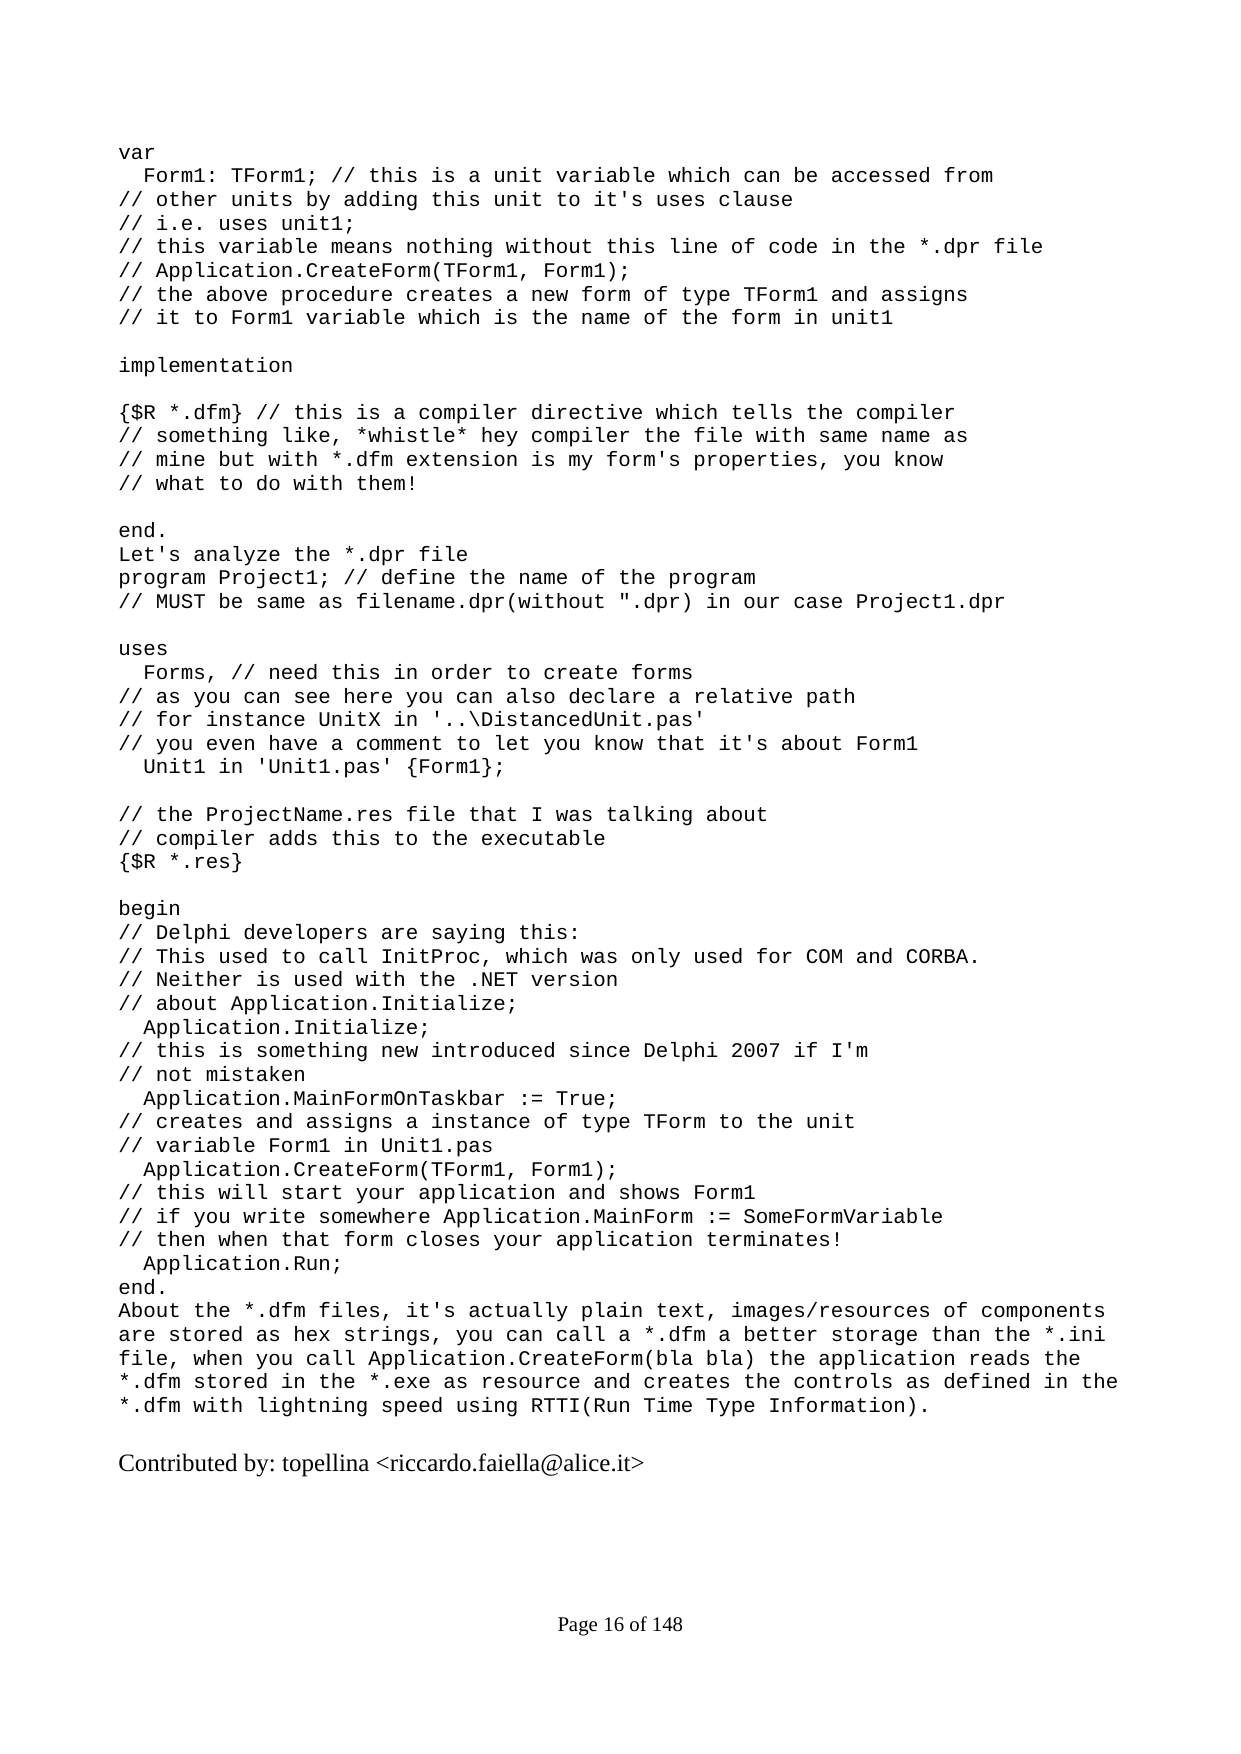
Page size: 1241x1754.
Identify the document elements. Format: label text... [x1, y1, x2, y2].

text // as you can see here you can also declare a relative path [118, 686, 1122, 709]
text // this will start your application and shows Form1 [118, 1182, 1122, 1206]
text Form1: TForm1; // this is a unit variable which can be accessed from [118, 165, 1122, 189]
text // other units by adding this unit to it's uses clause [118, 189, 1122, 213]
text uses [118, 638, 1122, 662]
text // not mistaken [118, 1064, 1122, 1088]
text implementation [118, 354, 1122, 378]
text Application.Initialize; [118, 1017, 1122, 1040]
text // the above procedure creates a new form of type TForm1 and assigns [118, 284, 1122, 307]
text // compiler adds this to the executable [118, 827, 1122, 851]
text // the ProjectName.res file that I was talking about [118, 804, 1122, 827]
text // then when that form closes your application terminates! [118, 1229, 1122, 1253]
text end. [118, 520, 1122, 544]
text program Project1; // define the name of the program [118, 567, 1122, 591]
text Forms, // need this in order to create forms [118, 662, 1122, 686]
text // if you write somewhere Application.MainForm := SomeFormVariable [118, 1206, 1122, 1229]
text Application.Run; [118, 1253, 1122, 1277]
text // variable Form1 in Unit1.pas [118, 1135, 1122, 1158]
text Application.CreateForm(TForm1, Form1); [118, 1158, 1122, 1182]
text // you even have a comment to let you know that it's about Form1 [118, 733, 1122, 757]
text Let's analyze the *.dpr file [118, 544, 1122, 567]
text end. [118, 1277, 1122, 1300]
text Application.MainFormOnTaskbar := True; [118, 1088, 1122, 1111]
text // this variable means nothing without this line of code in the *.dpr file [118, 236, 1122, 260]
text // Neither is used with the .NET version [118, 969, 1122, 993]
text // this is something new introduced since Delphi 2007 if I'm [118, 1040, 1122, 1064]
text // about Application.Initialize; [118, 993, 1122, 1017]
text // This used to call InitProc, which was only used for COM and CORBA. [118, 946, 1122, 969]
text // something like, *whistle* hey compiler the file with same name as [118, 426, 1122, 449]
text {$R *.res} [118, 851, 1122, 875]
text // Delphi developers are saying this: [118, 922, 1122, 946]
text {$R *.dfm} // this is a compiler directive which tells the compiler [118, 402, 1122, 426]
text begin [118, 898, 1122, 922]
text // creates and assigns a instance of type TForm to the unit [118, 1111, 1122, 1135]
text // what to do with them! [118, 473, 1122, 496]
text // Application.CreateForm(TForm1, Form1); [118, 260, 1122, 284]
text Contributed by: topellina <riccardo.faiella@alice.it> [118, 1448, 1122, 1477]
text // for instance UnitX in '..\DistancedUnit.pas' [118, 709, 1122, 733]
text // it to Form1 variable which is the name of the form in unit1 [118, 307, 1122, 331]
text Unit1 in 'Unit1.pas' {Form1}; [118, 757, 1122, 780]
text // mine but with *.dfm extension is my form's properties, you know [118, 449, 1122, 473]
text var [118, 142, 1122, 165]
text About the *.dfm files, it's actually plain text, images/resources of components are stored as hex strings, you can call a *.dfm a better storage than the *.ini file, when you call Application.CreateForm(bla bla) the application reads the *.dfm stored in the *.exe as resource and creates the controls as defined in the *.dfm with lightning speed using RTTI(Run Time Type Information). [118, 1300, 1122, 1419]
text // MUST be same as filename.dpr(without ".dpr) in our case Project1.dpr [118, 591, 1122, 615]
text // i.e. uses unit1; [118, 213, 1122, 236]
